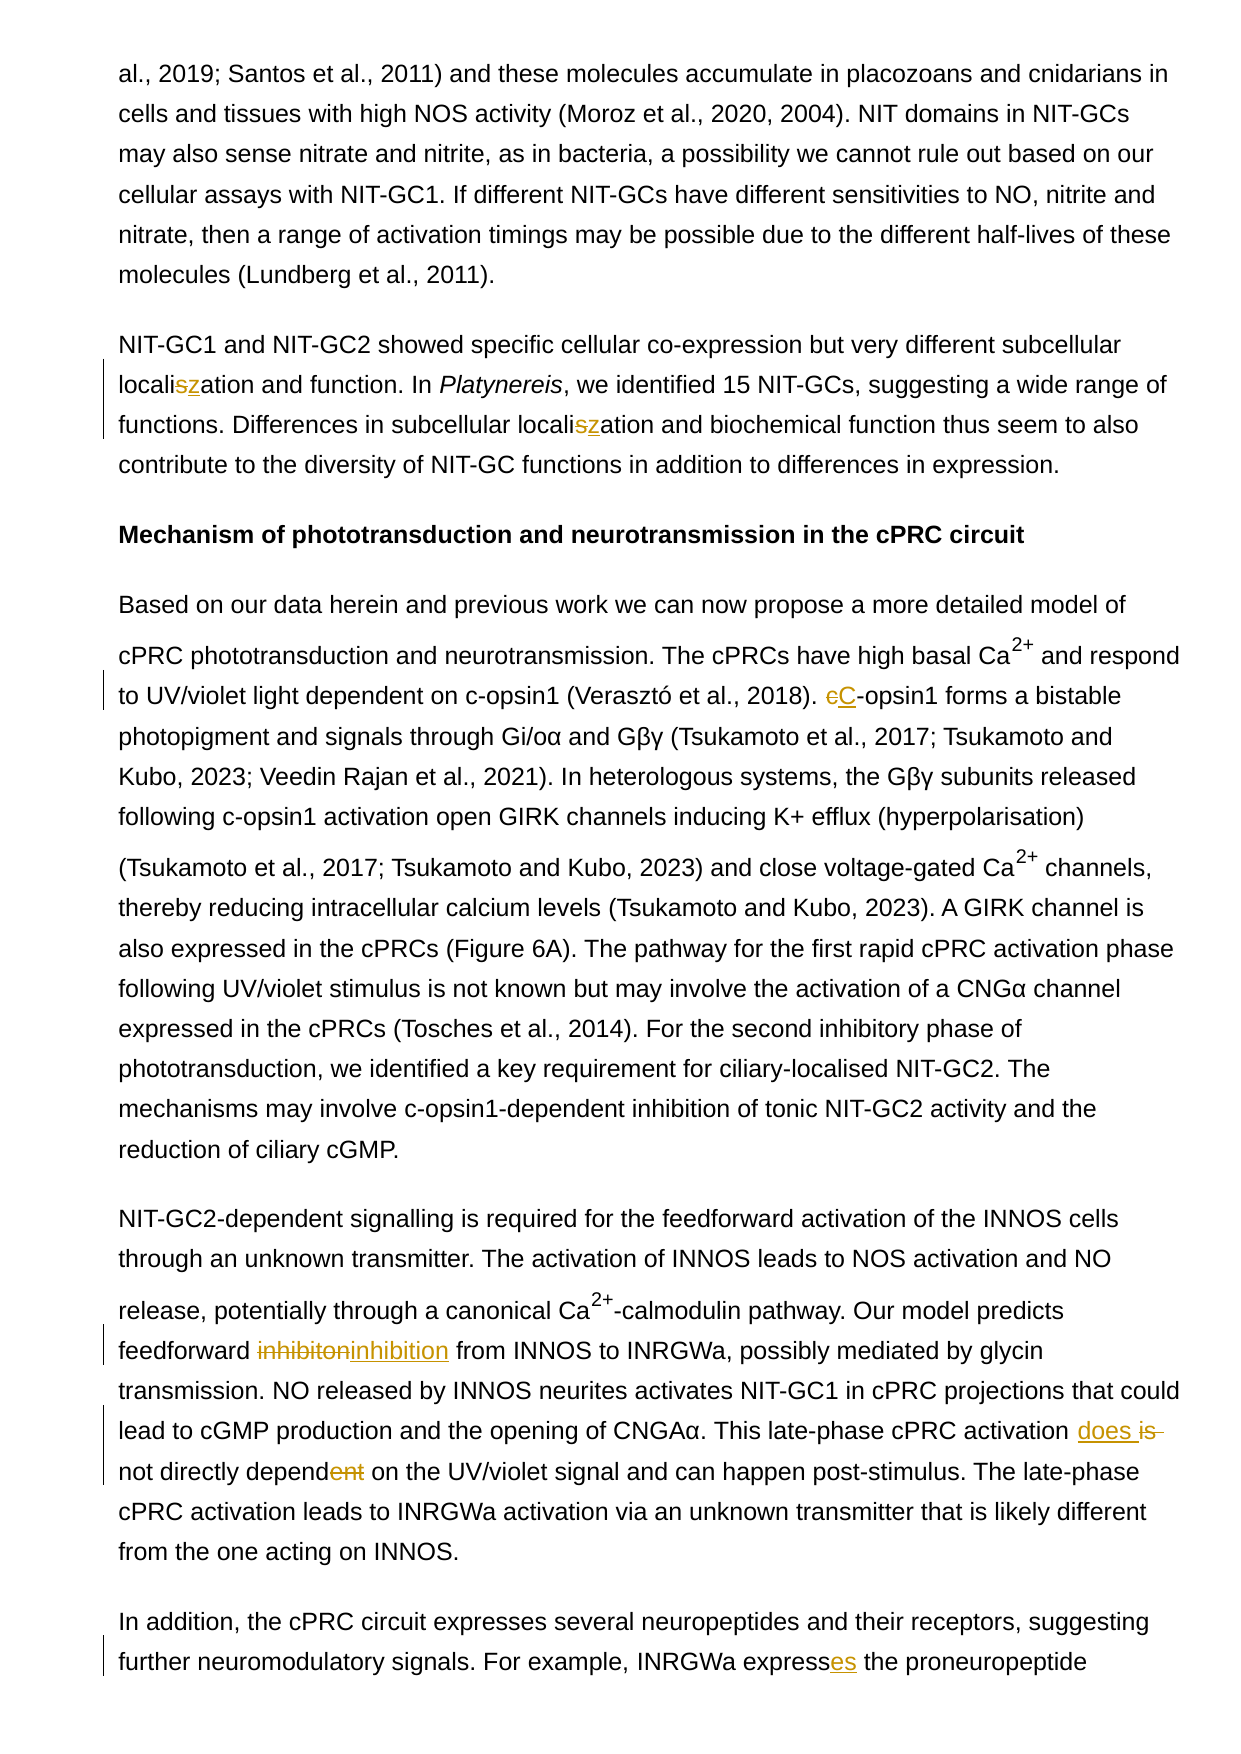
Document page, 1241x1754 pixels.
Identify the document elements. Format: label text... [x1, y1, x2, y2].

text Mechanism of phototransduction and neurotransmission in the cPRC circuit [118, 520, 1181, 549]
text In addition, the cPRC circuit expresses several neuropeptides and their receptors, suggesting further neuromodulatory signals. For example, INRGWa expresses the proneuropeptide [118, 1607, 1181, 1676]
text NIT-GC2-dependent signalling is required for the feedforward activation of the INNOS cells through an unknown transmitter. The activation of INNOS leads to NOS activation and NO release, potentially through a canonical Ca2+-calmodulin pathway. Our model predicts feedforward inhibition from INNOS to INRGWa, possibly mediated by glycin transmission. NO released by INNOS neurites activates NIT-GC1 in cPRC projections that could lead to cGMP production and the opening of CNGAα. This late-phase cPRC activation does not directly depend on the UV/violet signal and can happen post-stimulus. The late-phase cPRC activation leads to INRGWa activation via an unknown transmitter that is likely different from the one acting on INNOS. [118, 1204, 1181, 1566]
text Based on our data herein and previous work we can now propose a more detailed model of cPRC phototransduction and neurotransmission. The cPRCs have high basal Ca2+ and respond to UV/violet light dependent on c-opsin1 (Verasztó et al., 2018). C-opsin1 forms a bistable photopigment and signals through Gi/oα and Gβγ (Tsukamoto et al., 2017; Tsukamoto and Kubo, 2023; Veedin Rajan et al., 2021). In heterologous systems, the Gβγ subunits released following c-opsin1 activation open GIRK channels inducing K+ efflux (hyperpolarisation) (Tsukamoto et al., 2017; Tsukamoto and Kubo, 2023) and close voltage-gated Ca2+ channels, thereby reducing intracellular calcium levels (Tsukamoto and Kubo, 2023). A GIRK channel is also expressed in the cPRCs (Figure 6A). The pathway for the first rapid cPRC activation phase following UV/violet stimulus is not known but may involve the activation of a CNGα channel expressed in the cPRCs (Tosches et al., 2014). For the second inhibitory phase of phototransduction, we identified a key requirement for ciliary-localised NIT-GC2. The mechanisms may involve c-opsin1-dependent inhibition of tonic NIT-GC2 activity and the reduction of ciliary cGMP. [118, 590, 1181, 1163]
text NIT-GC1 and NIT-GC2 showed specific cellular co-expression but very different subcellular localization and function. In Platynereis, we identified 15 NIT-GCs, suggesting a wide range of functions. Differences in subcellular localization and biochemical function thus seem to also contribute to the diversity of NIT-GC functions in addition to differences in expression. [118, 330, 1181, 479]
text al., 2019; Santos et al., 2011) and these molecules accumulate in placozoans and cnidarians in cells and tissues with high NOS activity (Moroz et al., 2020, 2004). NIT domains in NIT-GCs may also sense nitrate and nitrite, as in bacteria, a possibility we cannot rule out based on our cellular assays with NIT-GC1. If different NIT-GCs have different sensitivities to NO, nitrite and nitrate, then a range of activation timings may be possible due to the different half-lives of these molecules (Lundberg et al., 2011). [118, 59, 1181, 289]
